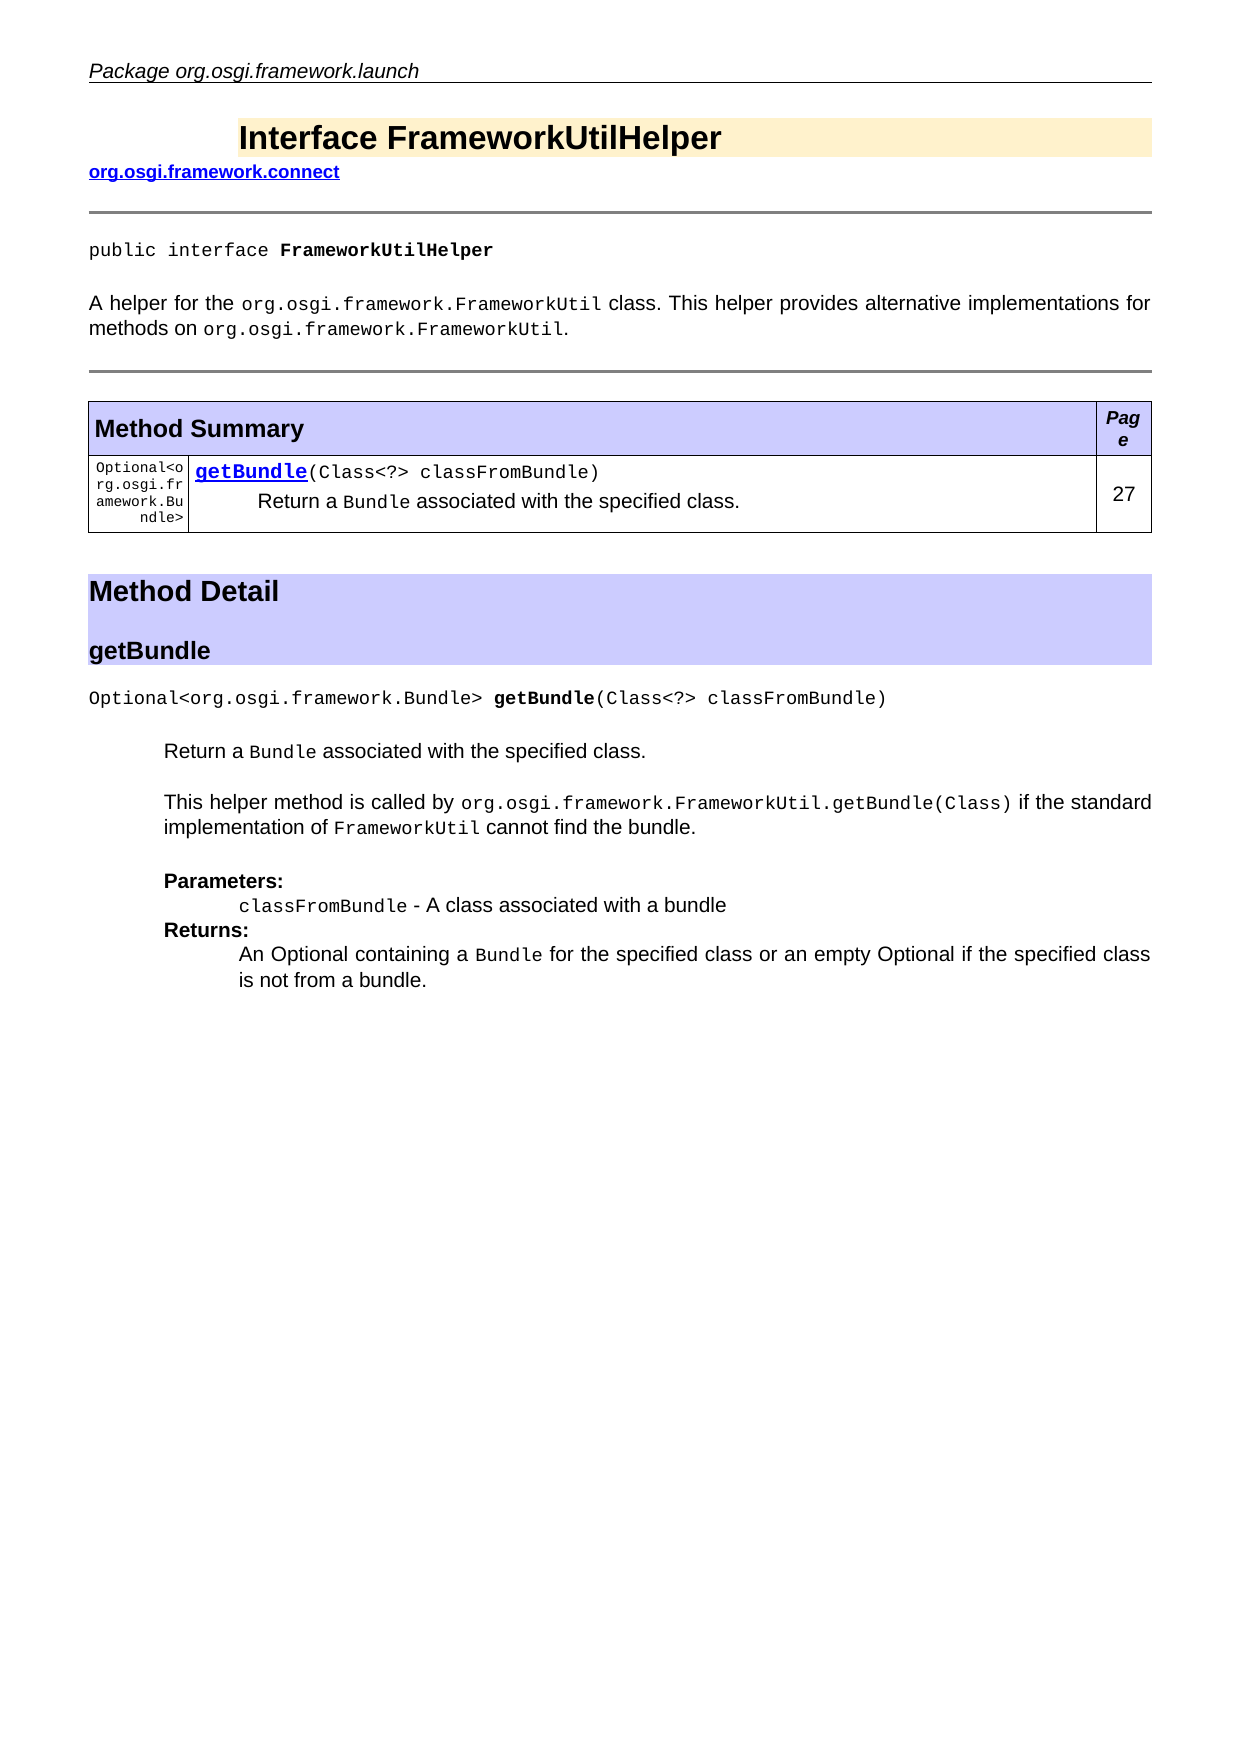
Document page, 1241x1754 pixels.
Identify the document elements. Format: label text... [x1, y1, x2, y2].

text Returns: [163, 918, 1152, 942]
text A helper for the org.osgi.framework.FrameworkUtil class. This helper provides alternative implementations for methods on org.osgi.framework.FrameworkUtil. [88, 291, 1152, 341]
text This helper method is called by org.osgi.framework.FrameworkUtil.getBundle(Class) if the standard implementation of FrameworkUtil cannot find the bundle. [163, 789, 1152, 840]
text Parameters: [163, 869, 1152, 893]
text public interface FrameworkUtilHelper [88, 240, 1152, 262]
text Optional<org.osgi.framework.Bundle> getBundle(Class<?> classFromBundle) [88, 689, 1152, 710]
table_header Page [1097, 402, 1151, 455]
text classFromBundle - A class associated with a bundle [238, 893, 1152, 918]
table_header Method Summary [89, 402, 1096, 455]
subtitle Method Detail [88, 574, 1152, 608]
text org.osgi.framework.connect [88, 160, 1152, 182]
text An Optional containing a Bundle for the specified class or an empty Optional if the specified class is not from a bundle. [238, 942, 1152, 991]
table_cell Optional<org.osgi.framework.Bundle> [89, 456, 188, 532]
table_cell getBundle(Class<?> classFromBundle) Return a Bundle associated with the specified class. [189, 456, 1096, 532]
text Return a Bundle associated with the specified class. [163, 739, 1152, 764]
subtitle Interface FrameworkUtilHelper [238, 118, 1152, 157]
subtitle getBundle [88, 636, 1152, 665]
table_cell 27 [1097, 456, 1151, 532]
